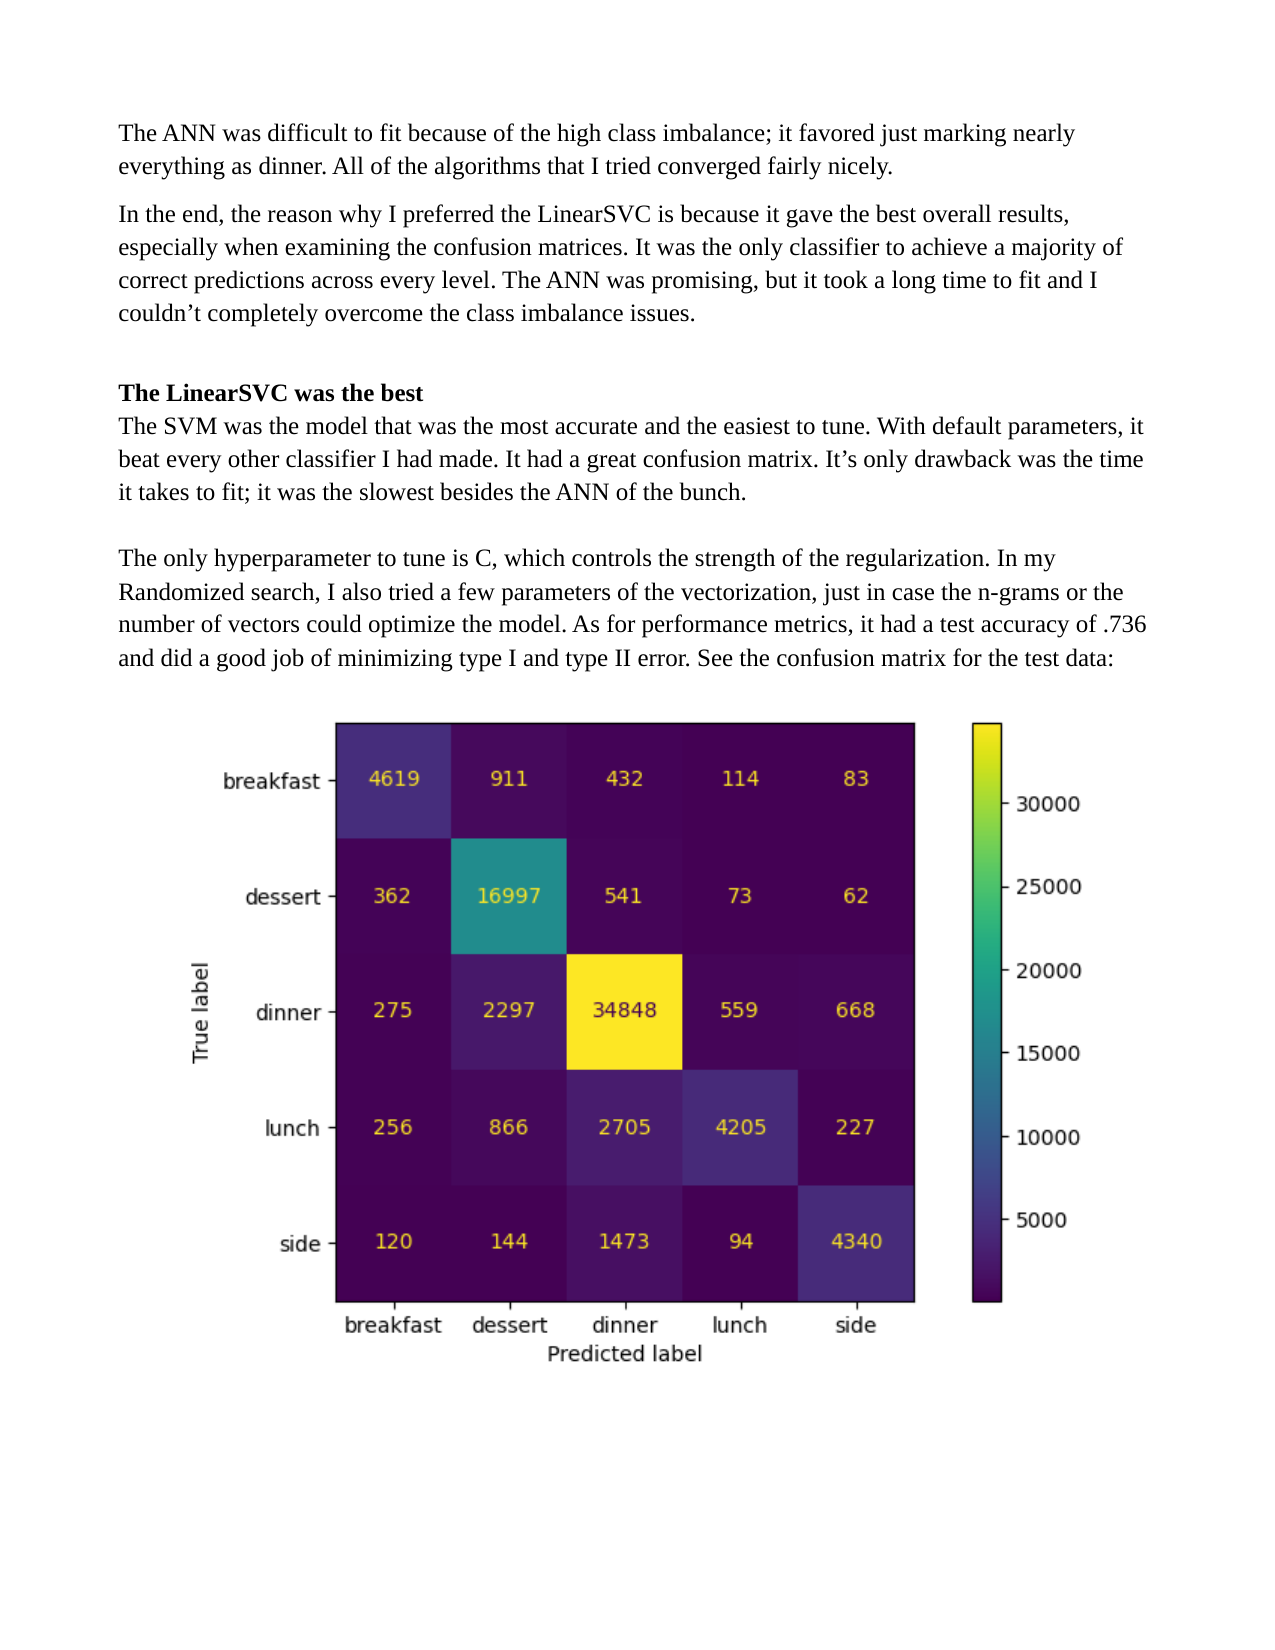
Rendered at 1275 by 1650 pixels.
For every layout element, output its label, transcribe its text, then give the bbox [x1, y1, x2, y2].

text The ANN was difficult to fit because of the high class imbalance; it favored just marking nearly everything as dinner. All of the algorithms that I tried converged fairly nicely. [118, 118, 1157, 180]
text In the end, the reason why I preferred the LinearSVC is because it gave the best overall results, especially when examining the confusion matrices. It was the only classifier to achieve a majority of correct predictions across every level. The ANN was promising, but it took a long time to fit and I couldn’t completely overcome the class imbalance issues. [118, 199, 1157, 327]
text The SVM was the model that was the most accurate and the easiest to tune. With default parameters, it beat every other classifier I had made. It had a great confusion matrix. It’s only drawback was the time it takes to fit; it was the slowest besides the ANN of the bunch. [118, 411, 1157, 506]
text The only hyperparameter to tune is C, which controls the strength of the regularization. In my Randomized search, I also tried a few parameters of the vectorization, just in case the n-grams or the number of vectors could optimize the model. As for performance metrics, it had a test accuracy of .736 and did a good job of minimizing type I and type II error. See the confusion matrix for the test data: [118, 543, 1157, 671]
text The LinearSVC was the best [118, 378, 1157, 407]
picture [178, 708, 1097, 1381]
